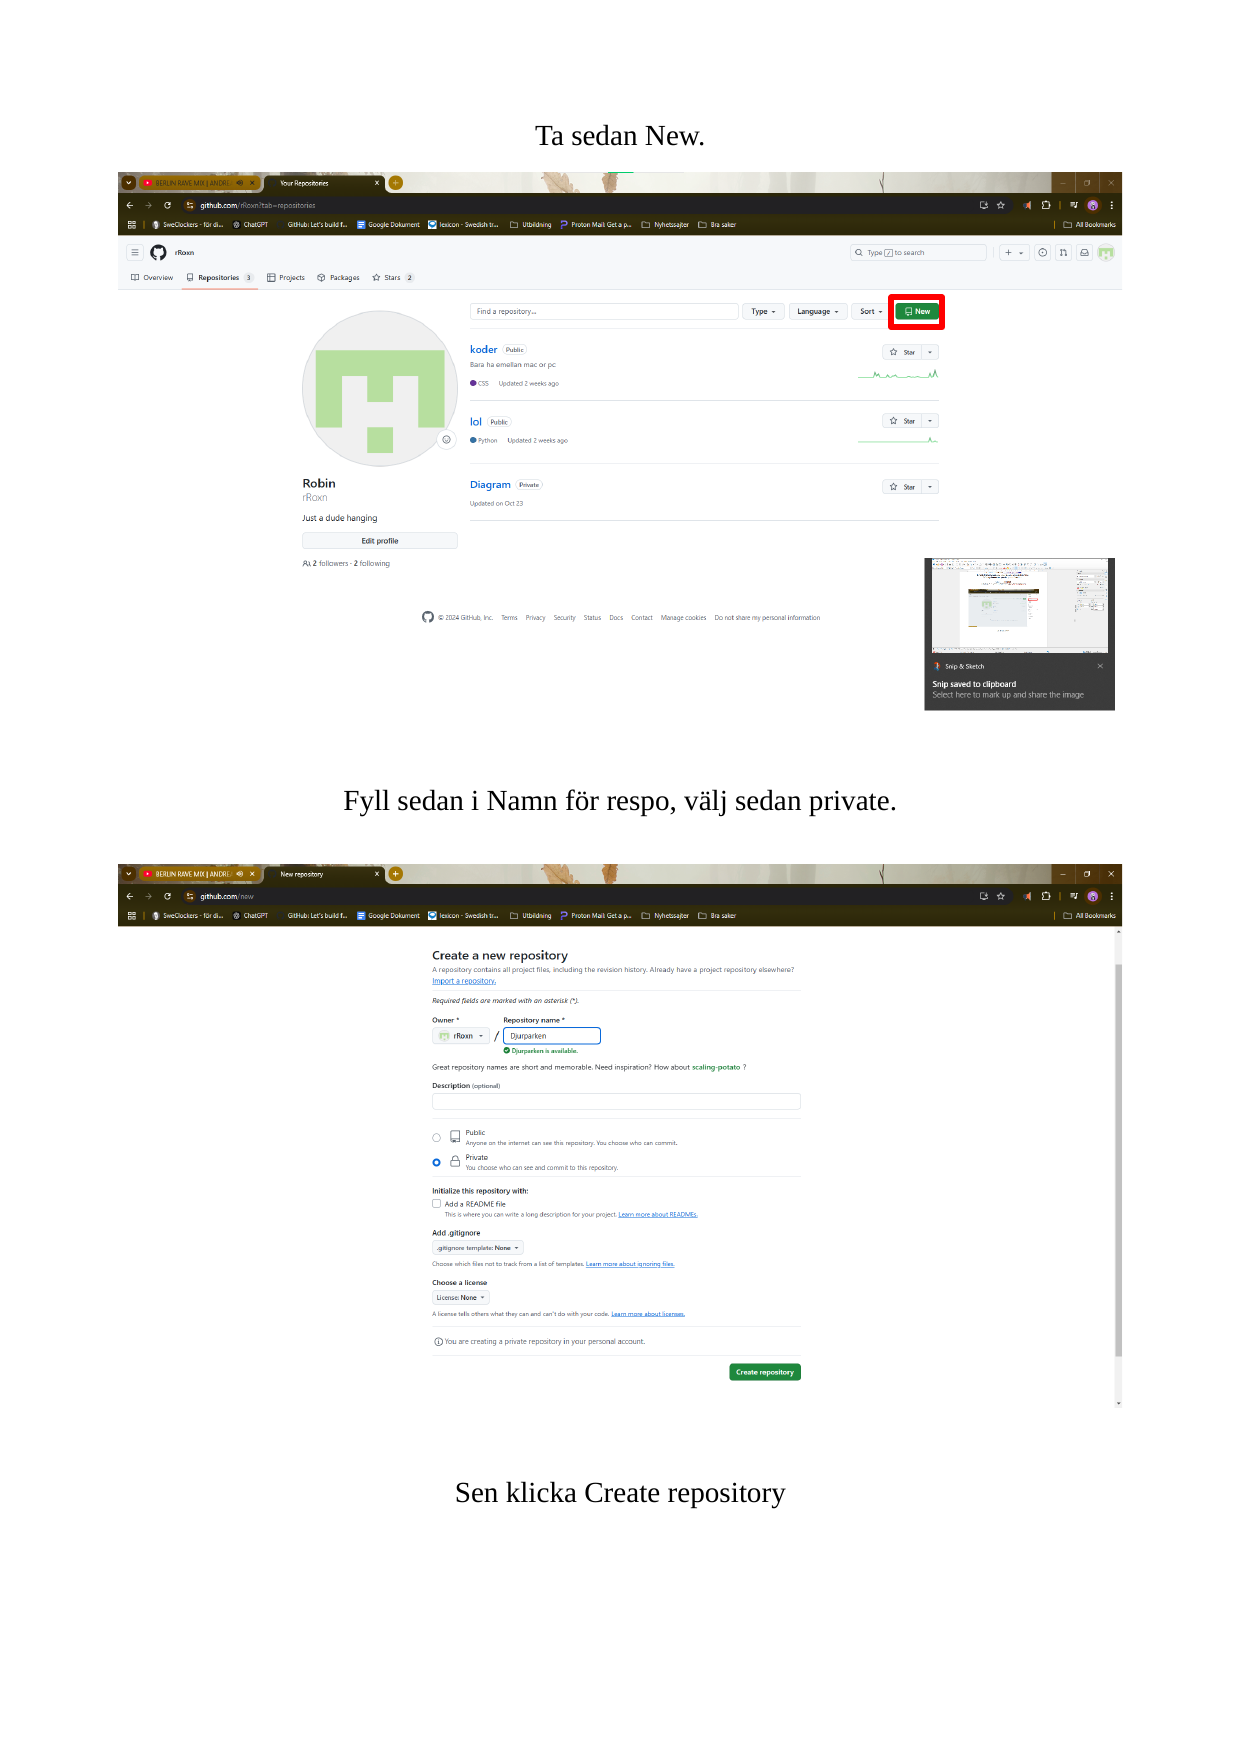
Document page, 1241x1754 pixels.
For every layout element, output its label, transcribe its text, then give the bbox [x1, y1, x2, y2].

picture [118, 172, 1123, 717]
picture [118, 864, 1123, 1408]
text Ta sedan New. [118, 118, 1122, 152]
text Fyll sedan i Namn för respo, välj sedan private. [118, 783, 1122, 817]
text Sen klicka Create repository [118, 1475, 1122, 1508]
